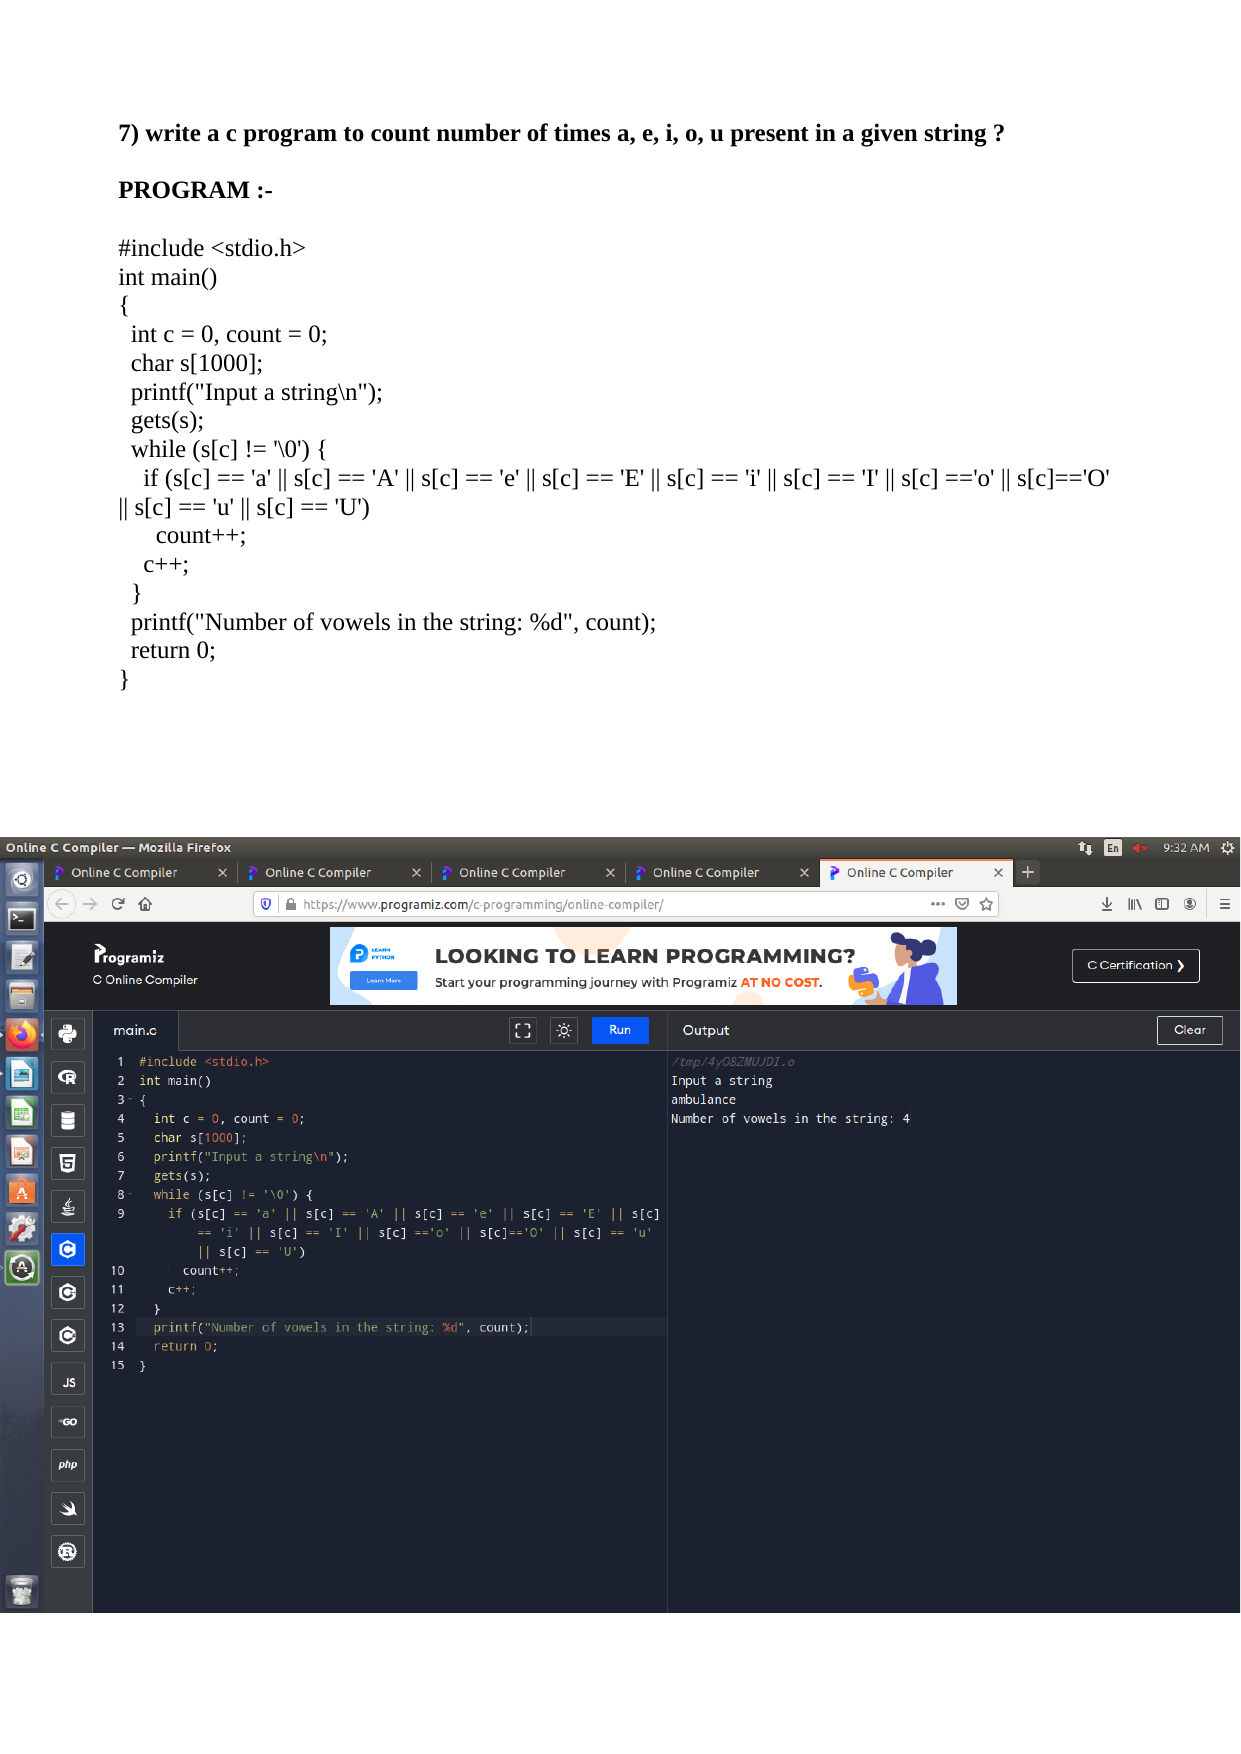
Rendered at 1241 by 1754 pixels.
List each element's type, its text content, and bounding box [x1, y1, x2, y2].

text 7) write a c program to count number of times a, e, i, o, u present in a given string ? [118, 118, 1122, 147]
text while (s[c] != '\0') { [118, 434, 1122, 463]
text printf("Number of vowels in the string: %d", count); [118, 607, 1122, 636]
text #include <stdio.h> [118, 233, 1122, 262]
picture [0, 837, 1241, 1613]
text } [118, 578, 1122, 607]
text return 0; [118, 636, 1122, 664]
text int main() [118, 262, 1122, 291]
text if (s[c] == 'a' || s[c] == 'A' || s[c] == 'e' || s[c] == 'E' || s[c] == 'i' || s[c] == 'I' || s[c] =='o' || s[c]=='O' || s[c] == 'u' || s[c] == 'U') [118, 463, 1122, 521]
text PROGRAM :- [118, 176, 1122, 204]
text { [118, 291, 1122, 319]
text c++; [118, 549, 1122, 578]
text int c = 0, count = 0; [118, 319, 1122, 348]
text } [118, 664, 1122, 693]
text gets(s); [118, 406, 1122, 434]
text printf("Input a string\n"); [118, 377, 1122, 406]
text count++; [118, 521, 1122, 549]
text char s[1000]; [118, 348, 1122, 377]
